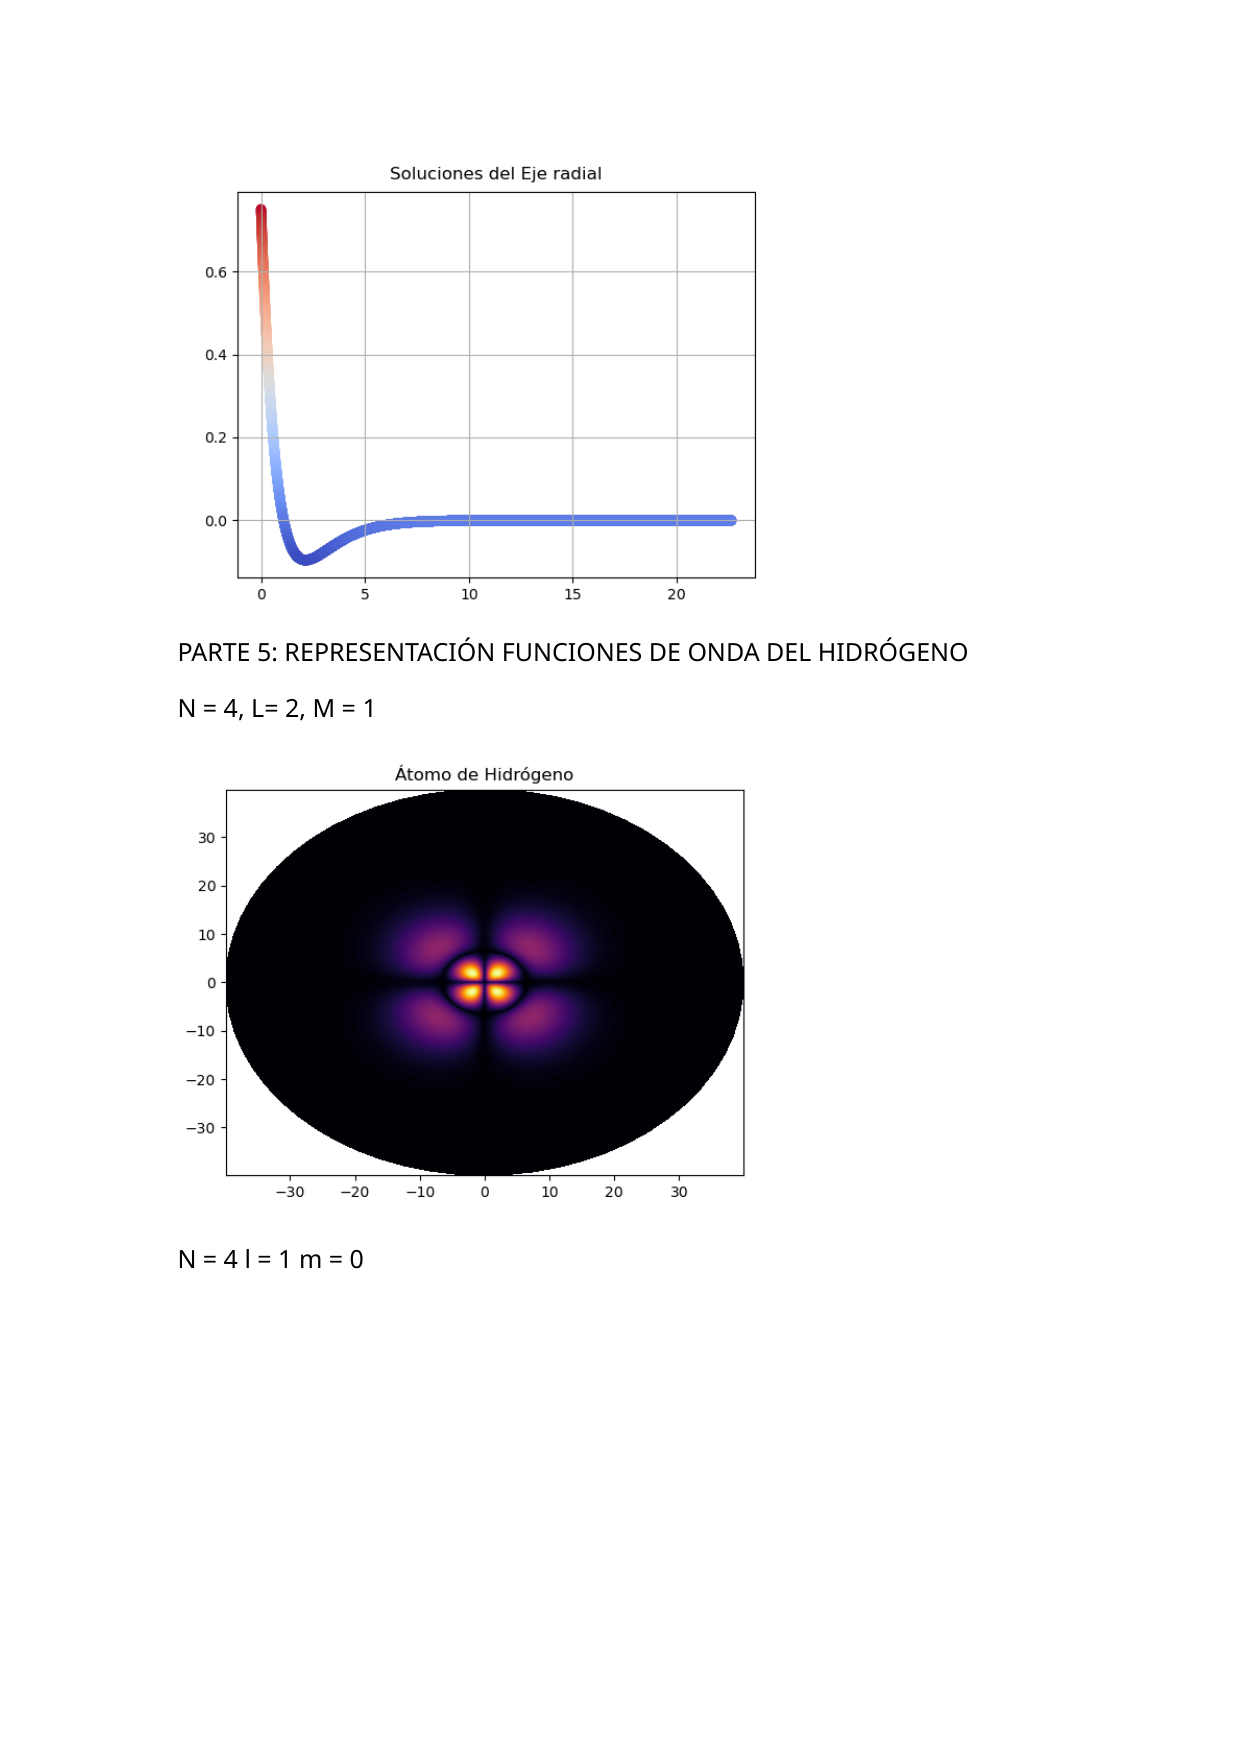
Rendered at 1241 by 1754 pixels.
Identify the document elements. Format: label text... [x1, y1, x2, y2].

text N = 4, L= 2, M = 1 [177, 691, 1063, 725]
text PARTE 5: REPRESENTACIÓN FUNCIONES DE ONDA DEL HIDRÓGENO [177, 635, 1063, 669]
text N = 4 l = 1 m = 0 [177, 1241, 1063, 1275]
